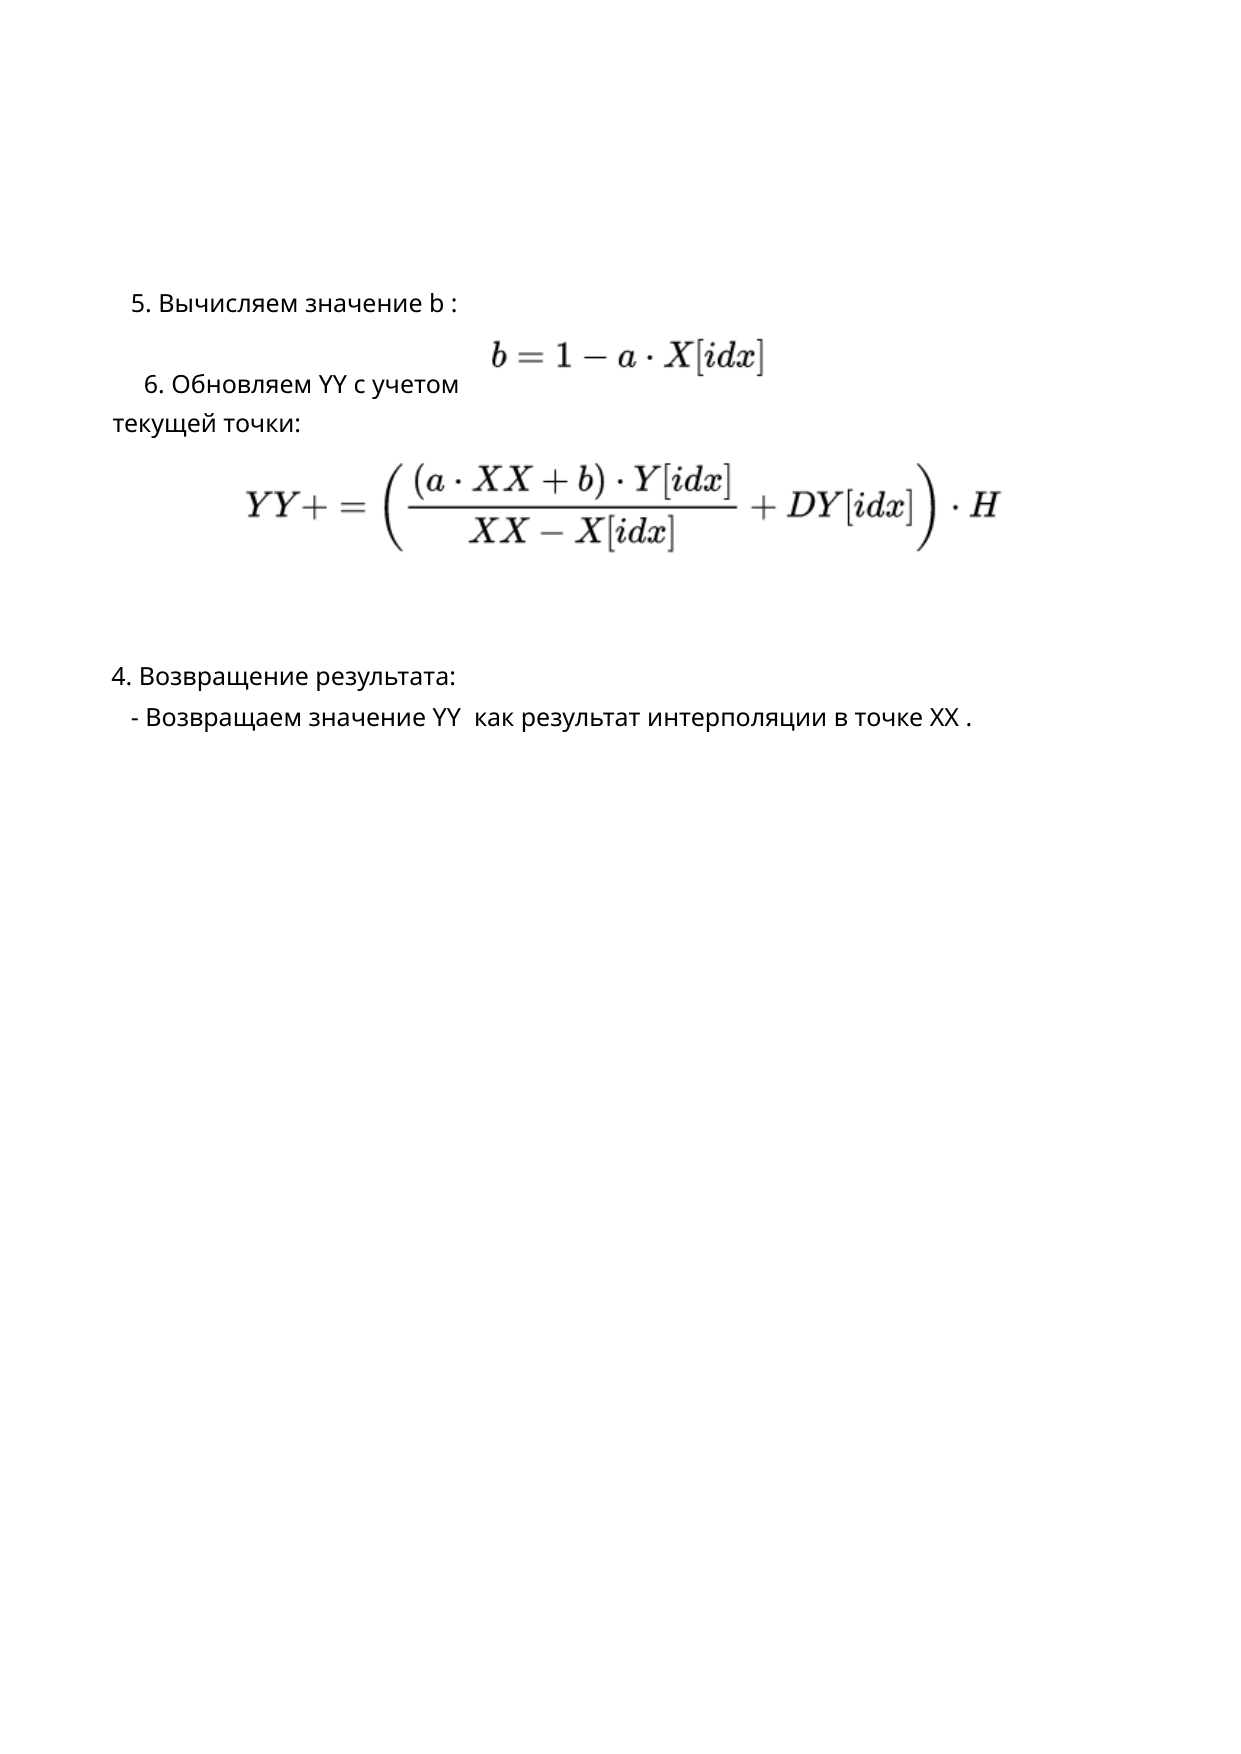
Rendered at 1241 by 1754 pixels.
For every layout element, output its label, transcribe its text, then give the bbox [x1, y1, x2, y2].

text 4. Возвращение результата: [111, 659, 1105, 693]
picture [465, 326, 798, 391]
text - Возвращаем значение YY как результат интерполяции в точке XX . [111, 699, 1105, 733]
text 6. Обновляем YY с учетом текущей точки: [111, 367, 1105, 440]
text 5. Вычисляем значение b : [111, 286, 1105, 320]
picture [228, 446, 1034, 573]
